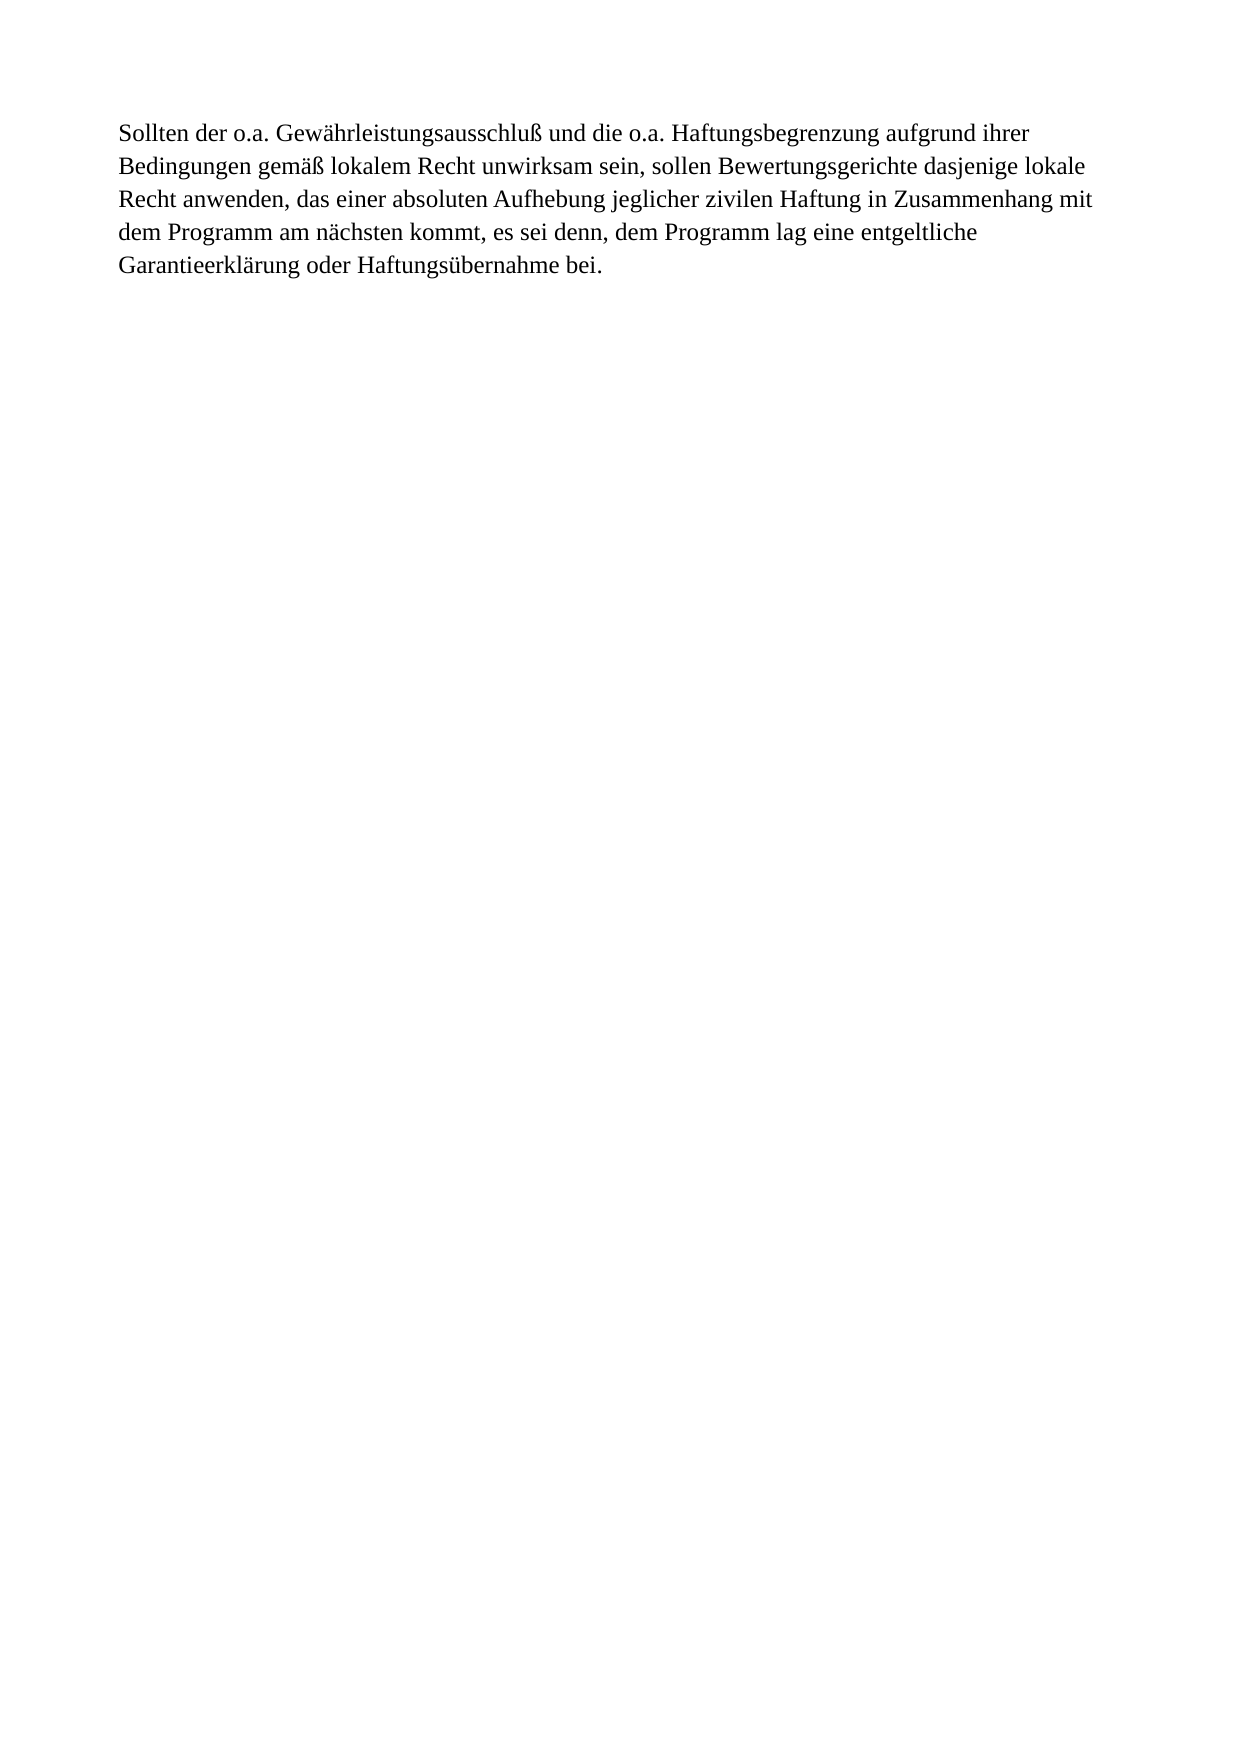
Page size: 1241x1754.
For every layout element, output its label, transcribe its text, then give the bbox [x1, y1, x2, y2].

text Sollten der o.a. Gewährleistungsausschluß und die o.a. Haftungsbegrenzung aufgrund ihrer Bedingungen gemäß lokalem Recht unwirksam sein, sollen Bewertungsgerichte dasjenige lokale Recht anwenden, das einer absoluten Aufhebung jeglicher zivilen Haftung in Zusammenhang mit dem Programm am nächsten kommt, es sei denn, dem Programm lag eine entgeltliche Garantieerklärung oder Haftungsübernahme bei. [118, 118, 1122, 279]
